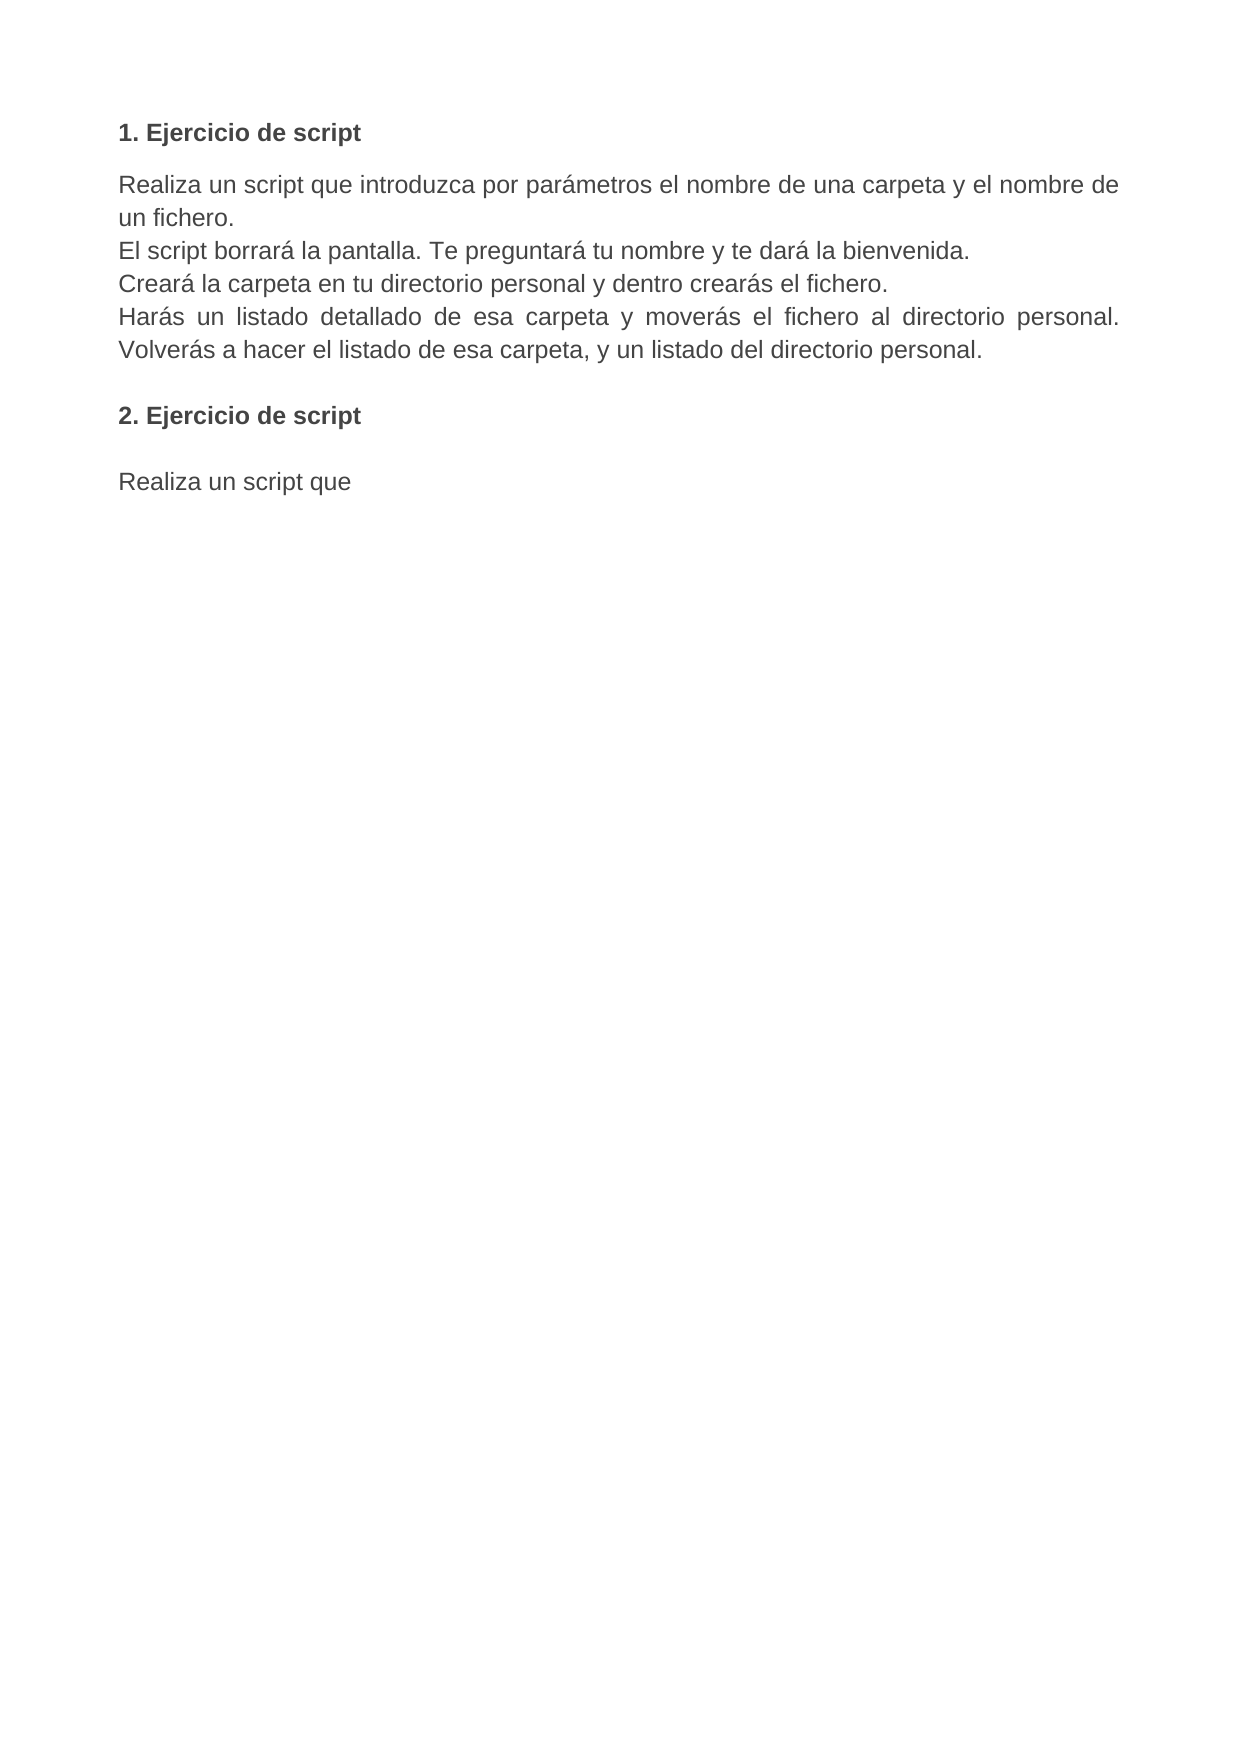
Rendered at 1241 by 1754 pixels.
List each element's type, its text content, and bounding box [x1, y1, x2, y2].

text Creará la carpeta en tu directorio personal y dentro crearás el fichero. [118, 269, 1122, 298]
text 2. Ejercicio de script [118, 401, 1122, 430]
text Realiza un script que [118, 467, 1122, 496]
text 1. Ejercicio de script [118, 118, 1122, 147]
text Harás un listado detallado de esa carpeta y moverás el fichero al directorio personal. Volverás a hacer el listado de esa carpeta, y un listado del directorio personal. [118, 302, 1122, 364]
text El script borrará la pantalla. Te preguntará tu nombre y te dará la bienvenida. [118, 236, 1122, 265]
text Realiza un script que introduzca por parámetros el nombre de una carpeta y el nombre de un fichero. [118, 170, 1122, 232]
